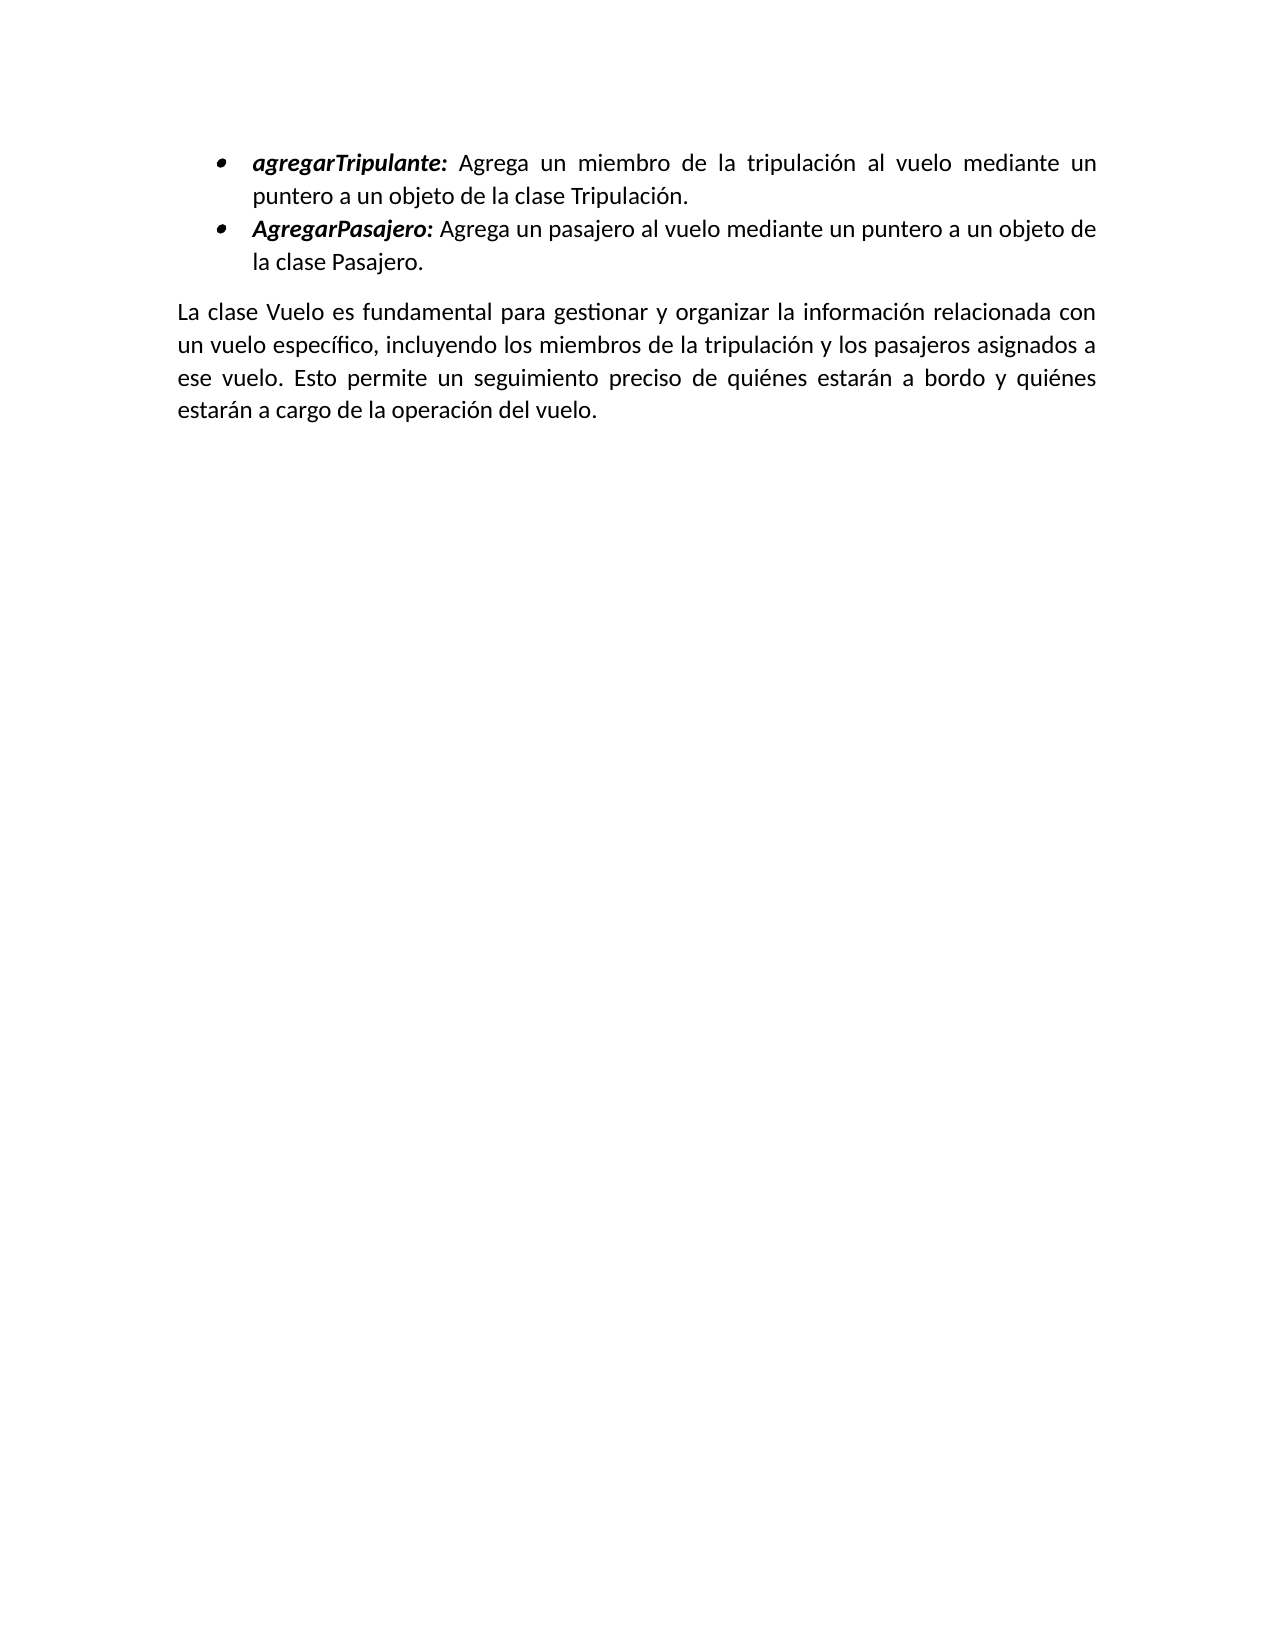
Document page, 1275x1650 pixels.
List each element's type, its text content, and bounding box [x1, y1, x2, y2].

list AgregarPasajero: Agrega un pasajero al vuelo mediante un puntero a un objeto de la clase Pasajero. [215, 213, 1098, 277]
text La clase Vuelo es fundamental para gestionar y organizar la información relacionada con un vuelo específico, incluyendo los miembros de la tripulación y los pasajeros asignados a ese vuelo. Esto permite un seguimiento preciso de quiénes estarán a bordo y quiénes estarán a cargo de la operación del vuelo. [177, 296, 1098, 425]
list agregarTripulante: Agrega un miembro de la tripulación al vuelo mediante un puntero a un objeto de la clase Tripulación. [215, 148, 1098, 211]
